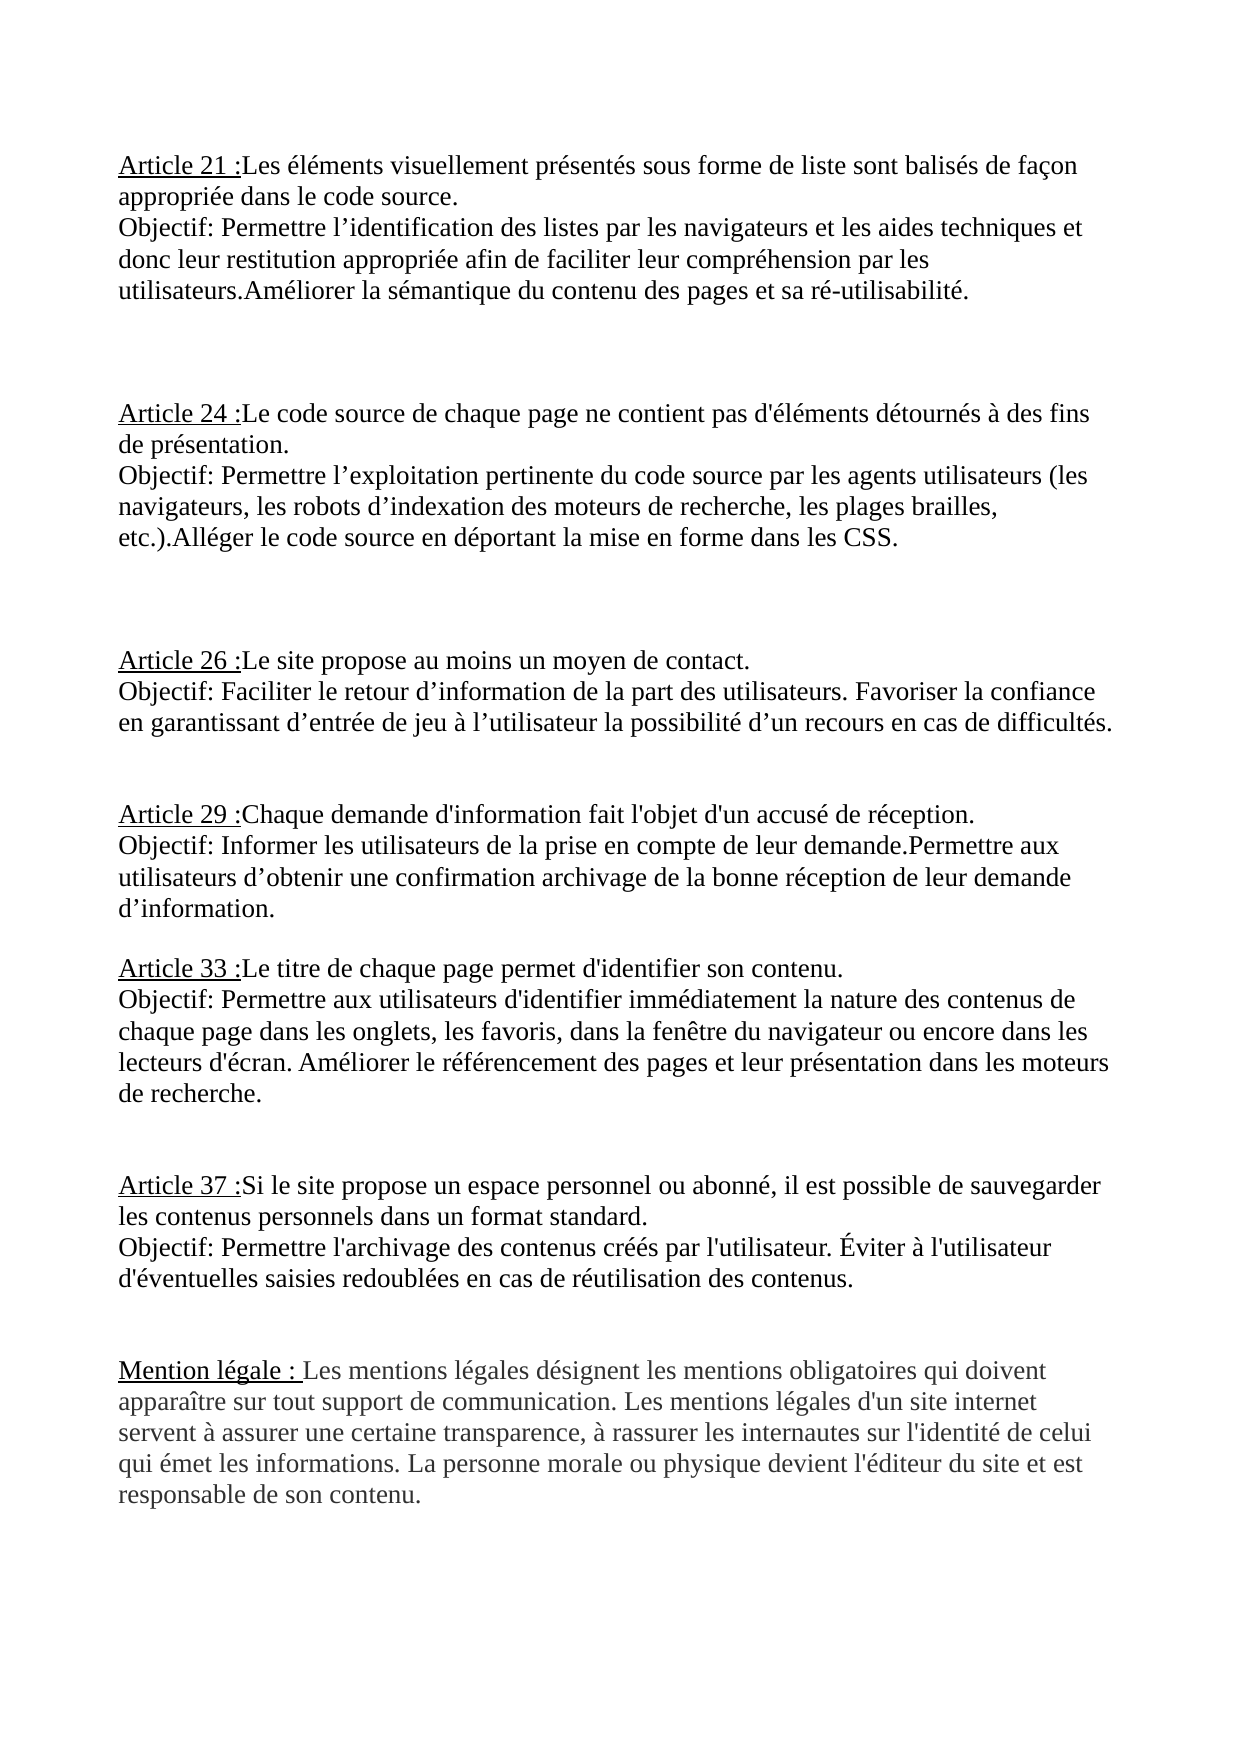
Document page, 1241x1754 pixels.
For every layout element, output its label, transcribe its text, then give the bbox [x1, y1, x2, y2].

text Article 33 :Le titre de chaque page permet d'identifier son contenu. [118, 952, 1122, 983]
text Article 21 :Les éléments visuellement présentés sous forme de liste sont balisés de façon appropriée dans le code source. [118, 149, 1122, 212]
subtitle Objectif: Permettre aux utilisateurs d'identifier immédiatement la nature des contenus de chaque page dans les onglets, les favoris, dans la fenêtre du navigateur ou encore dans les lecteurs d'écran. Améliorer le référencement des pages et leur présentation dans les moteurs de recherche. [118, 983, 1122, 1108]
subtitle Objectif: Faciliter le retour d’information de la part des utilisateurs. Favoriser la confiance en garantissant d’entrée de jeu à l’utilisateur la possibilité d’un recours en cas de difficultés. [118, 675, 1122, 738]
text Article 29 :Chaque demande d'information fait l'objet d'un accusé de réception. [118, 798, 1122, 829]
subtitle Objectif: Informer les utilisateurs de la prise en compte de leur demande.Permettre aux utilisateurs d’obtenir une confirmation archivage de la bonne réception de leur demande d’information. [118, 829, 1122, 923]
text Article 24 :Le code source de chaque page ne contient pas d'éléments détournés à des fins de présentation. [118, 397, 1122, 459]
subtitle Objectif: Permettre l’identification des listes par les navigateurs et les aides techniques et donc leur restitution appropriée afin de faciliter leur compréhension par les utilisateurs.Améliorer la sémantique du contenu des pages et sa ré-utilisabilité. [118, 212, 1122, 305]
text Mention légale : Les mentions légales désignent les mentions obligatoires qui doivent apparaître sur tout support de communication. Les mentions légales d'un site internet servent à assurer une certaine transparence, à rassurer les internautes sur l'identité de celui qui émet les informations. La personne morale ou physique devient l'éditeur du site et est responsable de son contenu. [118, 1354, 1122, 1510]
text Article 26 :Le site propose au moins un moyen de contact. [118, 644, 1122, 675]
subtitle Objectif: Permettre l'archivage des contenus créés par l'utilisateur. Éviter à l'utilisateur d'éventuelles saisies redoublées en cas de réutilisation des contenus. [118, 1231, 1122, 1293]
text Article 37 :Si le site propose un espace personnel ou abonné, il est possible de sauvegarder les contenus personnels dans un format standard. [118, 1169, 1122, 1231]
subtitle Objectif: Permettre l’exploitation pertinente du code source par les agents utilisateurs (les navigateurs, les robots d’indexation des moteurs de recherche, les plages brailles, etc.).Alléger le code source en déportant la mise en forme dans les CSS. [118, 459, 1122, 552]
